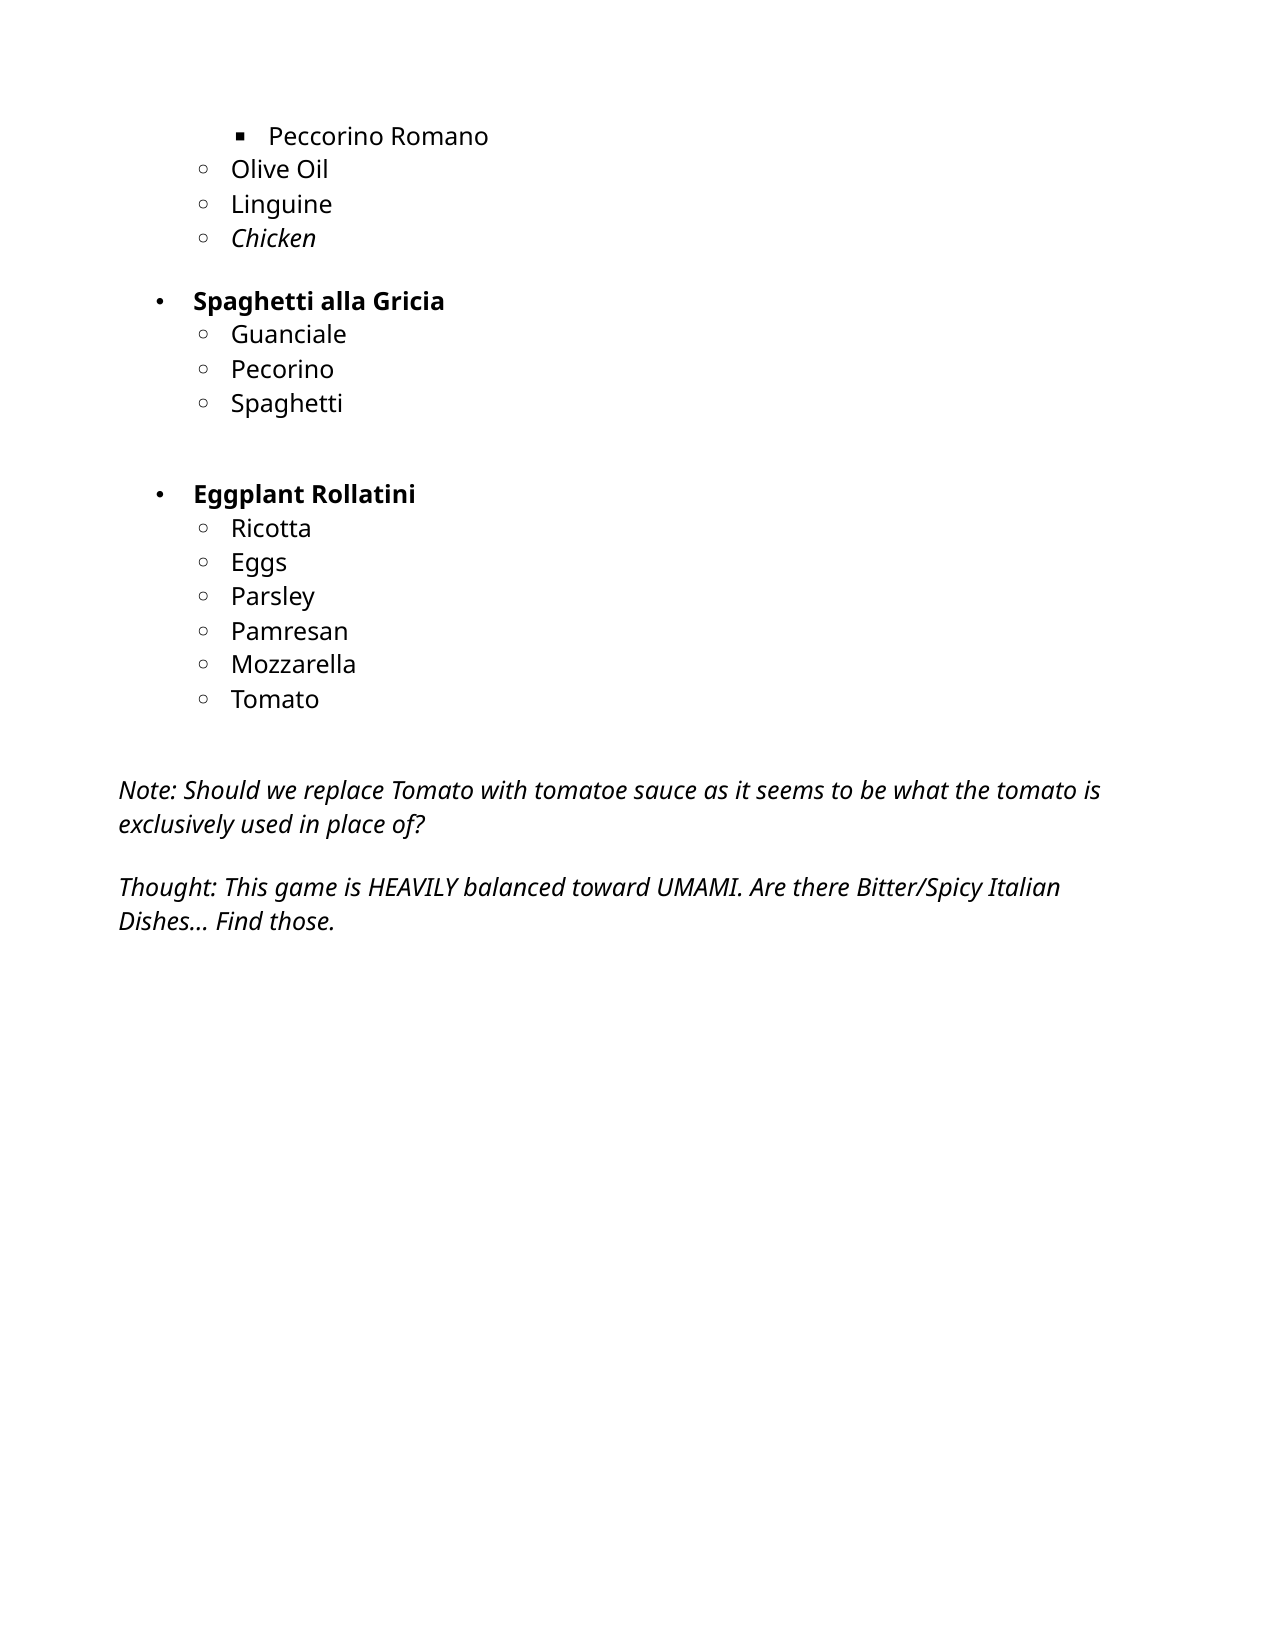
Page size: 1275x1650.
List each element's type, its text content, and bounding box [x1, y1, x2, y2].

list Pamresan [193, 613, 1157, 647]
list Peccorino Romano [231, 118, 1157, 152]
list Olive Oil [193, 152, 1157, 186]
list Parsley [193, 579, 1157, 613]
list Guanciale [193, 317, 1157, 351]
list Eggplant Rollatini [156, 477, 1157, 511]
list Eggs [193, 545, 1157, 579]
list Spaghetti alla Gricia [156, 283, 1157, 317]
text Note: Should we replace Tomato with tomatoe sauce as it seems to be what the tomato is exclusively used in place of? [118, 773, 1157, 841]
text Thought: This game is HEAVILY balanced toward UMAMI. Are there Bitter/Spicy Italian Dishes… Find those. [118, 870, 1157, 938]
list Tomato [193, 681, 1157, 715]
list Mozzarella [193, 647, 1157, 681]
list Pecorino [193, 351, 1157, 385]
list Linguine [193, 186, 1157, 220]
list Ricotta [193, 511, 1157, 545]
list Spaghetti [193, 385, 1157, 419]
list Chicken [193, 220, 1157, 254]
